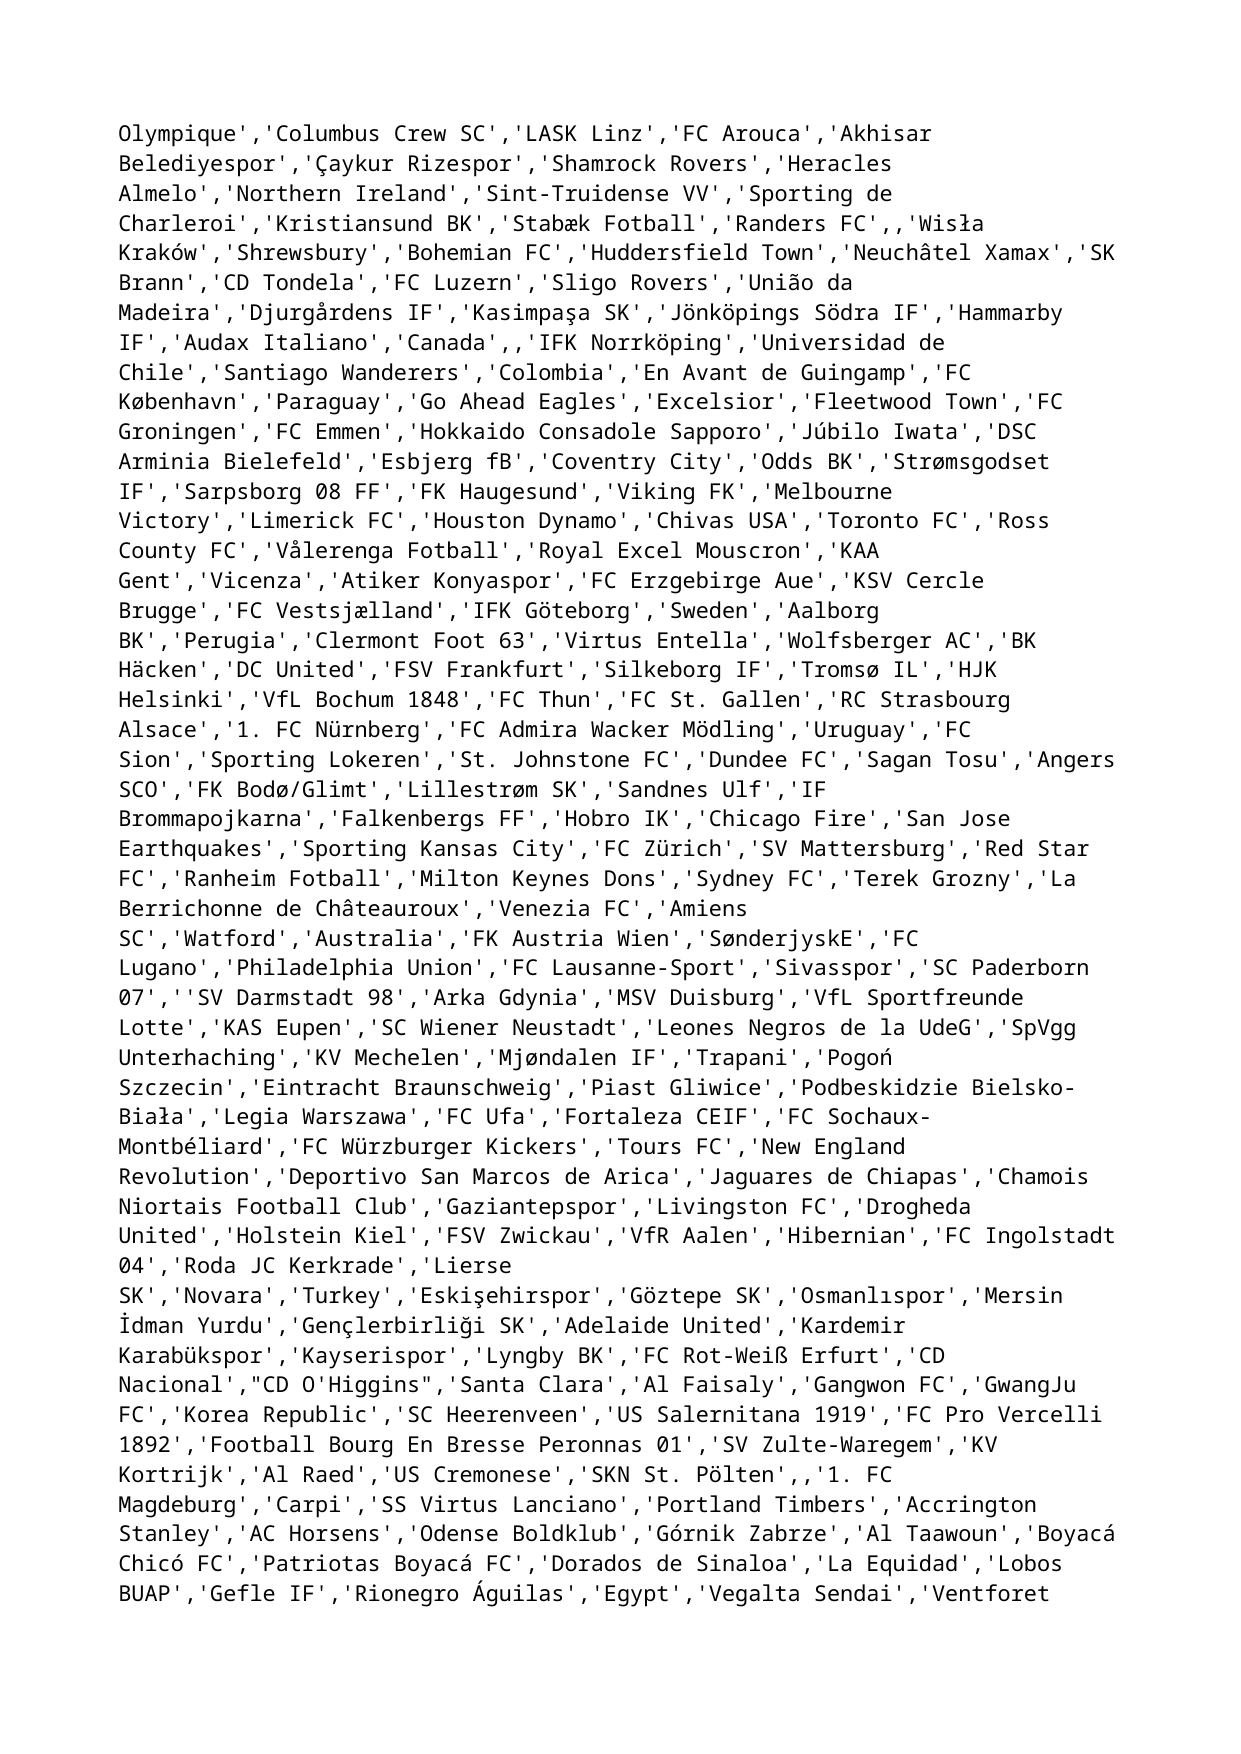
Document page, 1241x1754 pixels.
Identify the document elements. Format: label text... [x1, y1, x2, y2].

text Olympique','Columbus Crew SC','LASK Linz','FC Arouca','Akhisar Belediyespor','Çaykur Rizespor','Shamrock Rovers','Heracles Almelo','Northern Ireland','Sint-Truidense VV','Sporting de Charleroi','Kristiansund BK','Stabæk Fotball','Randers FC',,'Wisła Kraków','Shrewsbury','Bohemian FC','Huddersfield Town','Neuchâtel Xamax','SK Brann','CD Tondela','FC Luzern','Sligo Rovers','União da Madeira','Djurgårdens IF','Kasimpaşa SK','Jönköpings Södra IF','Hammarby IF','Audax Italiano','Canada',,'IFK Norrköping','Universidad de Chile','Santiago Wanderers','Colombia','En Avant de Guingamp','FC København','Paraguay','Go Ahead Eagles','Excelsior','Fleetwood Town','FC Groningen','FC Emmen','Hokkaido Consadole Sapporo','Júbilo Iwata','DSC Arminia Bielefeld','Esbjerg fB','Coventry City','Odds BK','Strømsgodset IF','Sarpsborg 08 FF','FK Haugesund','Viking FK','Melbourne Victory','Limerick FC','Houston Dynamo','Chivas USA','Toronto FC','Ross County FC','Vålerenga Fotball','Royal Excel Mouscron','KAA Gent','Vicenza','Atiker Konyaspor','FC Erzgebirge Aue','KSV Cercle Brugge','FC Vestsjælland','IFK Göteborg','Sweden','Aalborg BK','Perugia','Clermont Foot 63','Virtus Entella','Wolfsberger AC','BK Häcken','DC United','FSV Frankfurt','Silkeborg IF','Tromsø IL','HJK Helsinki','VfL Bochum 1848','FC Thun','FC St. Gallen','RC Strasbourg Alsace','1. FC Nürnberg','FC Admira Wacker Mödling','Uruguay','FC Sion','Sporting Lokeren','St. Johnstone FC','Dundee FC','Sagan Tosu','Angers SCO','FK Bodø/Glimt','Lillestrøm SK','Sandnes Ulf','IF Brommapojkarna','Falkenbergs FF','Hobro IK','Chicago Fire','San Jose Earthquakes','Sporting Kansas City','FC Zürich','SV Mattersburg','Red Star FC','Ranheim Fotball','Milton Keynes Dons','Sydney FC','Terek Grozny','La Berrichonne de Châteauroux','Venezia FC','Amiens SC','Watford','Australia','FK Austria Wien','SønderjyskE','FC Lugano','Philadelphia Union','FC Lausanne-Sport','Sivasspor','SC Paderborn 07',''SV Darmstadt 98','Arka Gdynia','MSV Duisburg','VfL Sportfreunde Lotte','KAS Eupen','SC Wiener Neustadt','Leones Negros de la UdeG','SpVgg Unterhaching','KV Mechelen','Mjøndalen IF','Trapani','Pogoń Szczecin','Eintracht Braunschweig','Piast Gliwice','Podbeskidzie Bielsko-Biała','Legia Warszawa','FC Ufa','Fortaleza CEIF','FC Sochaux-Montbéliard','FC Würzburger Kickers','Tours FC','New England Revolution','Deportivo San Marcos de Arica','Jaguares de Chiapas','Chamois Niortais Football Club','Gaziantepspor','Livingston FC','Drogheda United','Holstein Kiel','FSV Zwickau','VfR Aalen','Hibernian','FC Ingolstadt 04','Roda JC Kerkrade','Lierse SK','Novara','Turkey','Eskişehirspor','Göztepe SK','Osmanlıspor','Mersin İdman Yurdu','Gençlerbirliği SK','Adelaide United','Kardemir Karabükspor','Kayserispor','Lyngby BK','FC Rot-Weiß Erfurt','CD Nacional',"CD O'Higgins",'Santa Clara','Al Faisaly','Gangwon FC','GwangJu FC','Korea Republic','SC Heerenveen','US Salernitana 1919','FC Pro Vercelli 1892','Football Bourg En Bresse Peronnas 01','SV Zulte-Waregem','KV Kortrijk','Al Raed','US Cremonese','SKN St. Pölten',,'1. FC Magdeburg','Carpi','SS Virtus Lanciano','Portland Timbers','Accrington Stanley','AC Horsens','Odense Boldklub','Górnik Zabrze','Al Taawoun','Boyacá Chicó FC','Patriotas Boyacá FC','Dorados de Sinaloa','La Equidad','Lobos BUAP','Gefle IF','Rionegro Águilas','Egypt','Vegalta Sendai','Ventforet [118, 118, 1122, 1608]
